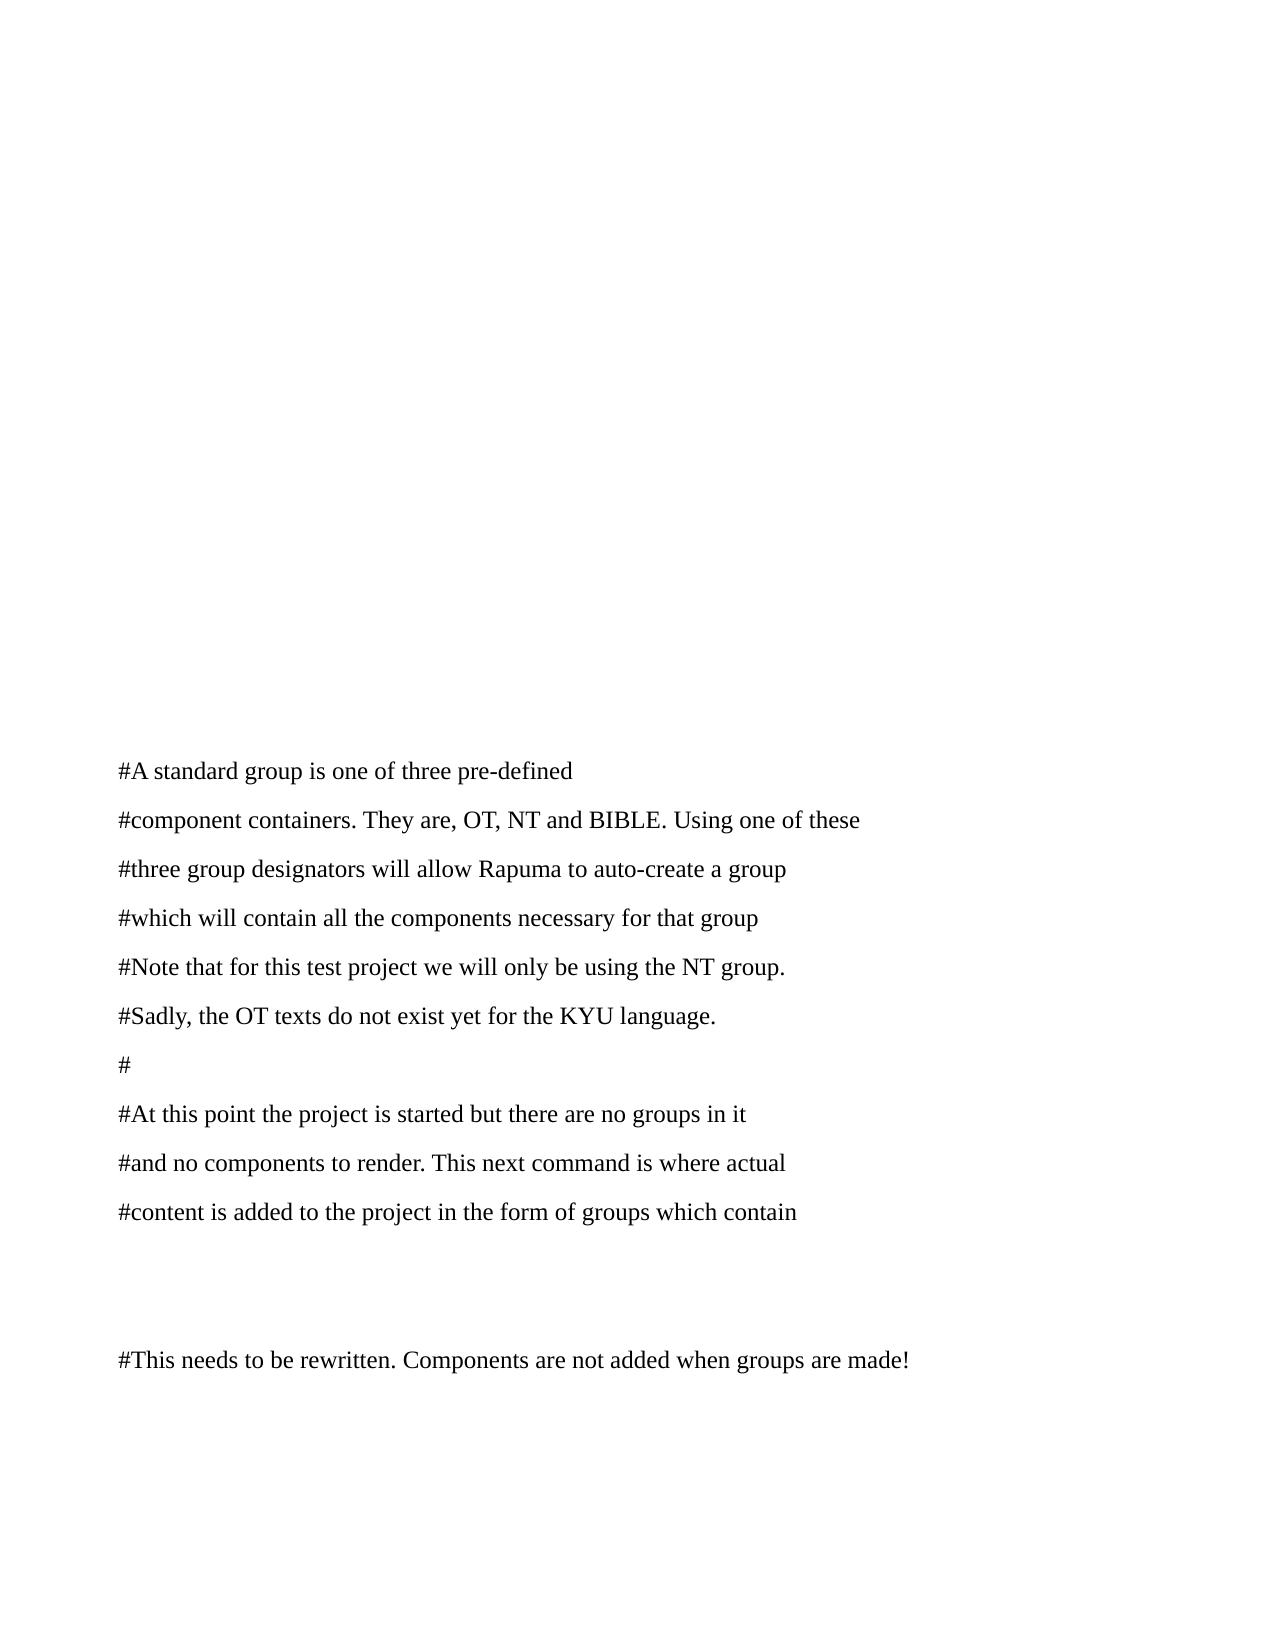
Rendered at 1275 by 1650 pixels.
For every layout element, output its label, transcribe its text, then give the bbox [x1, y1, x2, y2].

text #At this point the project is started but there are no groups in it [118, 1099, 1157, 1128]
text #and no components to render. This next command is where actual [118, 1148, 1157, 1177]
text #Sadly, the OT texts do not exist yet for the KYU language. [118, 1001, 1157, 1030]
text #three group designators will allow Rapuma to auto-create a group [118, 854, 1157, 883]
text #component containers. They are, OT, NT and BIBLE. Using one of these [118, 805, 1157, 834]
text #This needs to be rewritten. Components are not added when groups are made! [118, 1345, 1157, 1373]
text #Note that for this test project we will only be using the NT group. [118, 952, 1157, 981]
text #A standard group is one of three pre-defined [118, 756, 1157, 785]
text # [118, 1050, 1157, 1079]
text #content is added to the project in the form of groups which contain [118, 1197, 1157, 1226]
text #which will contain all the components necessary for that group [118, 903, 1157, 932]
